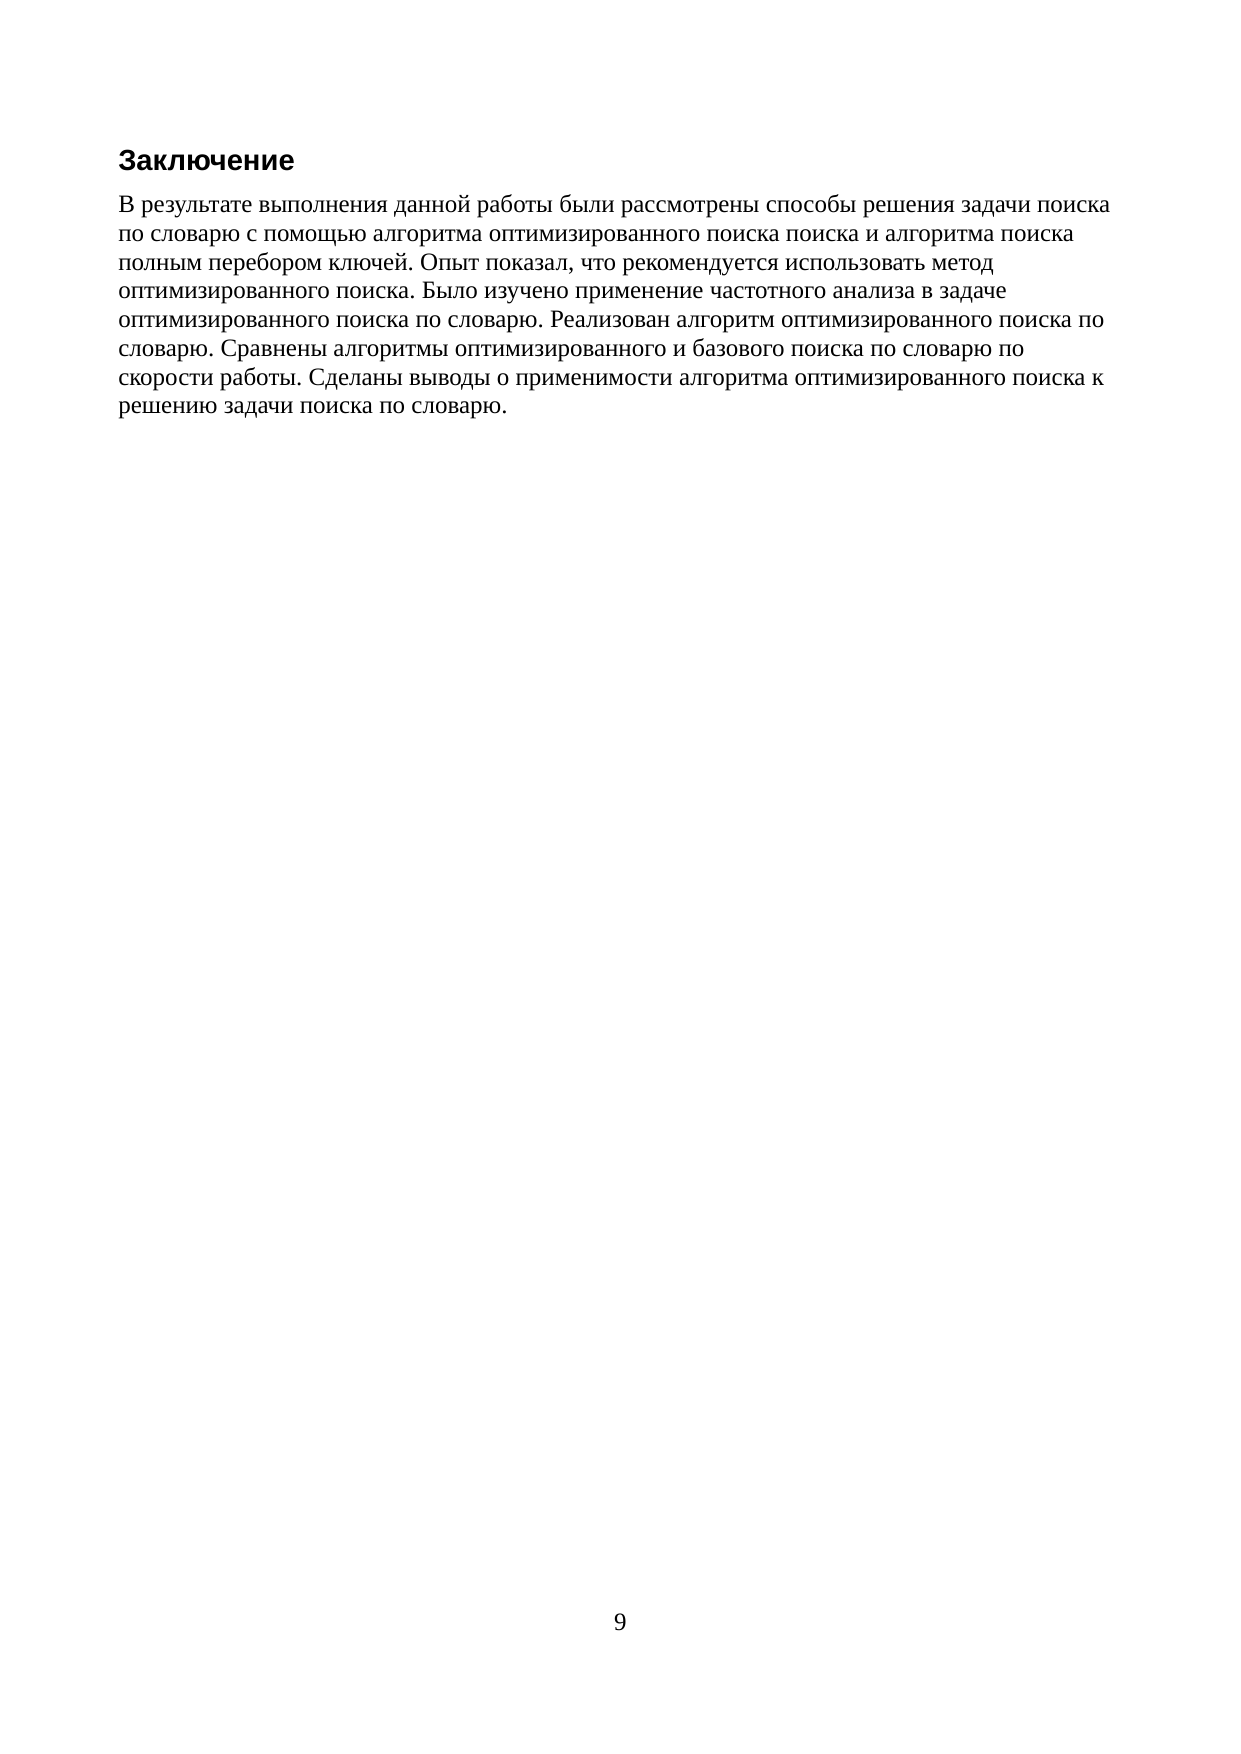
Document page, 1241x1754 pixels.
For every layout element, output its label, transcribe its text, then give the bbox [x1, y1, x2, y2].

subtitle Заключение [118, 143, 1122, 177]
text В результате выполнения данной работы были рассмотрены способы решения задачи поиска по словарю с помощью алгоритма оптимизированного поиска поиска и алгоритма поиска полным перебором ключей. Опыт показал, что рекомендуется использовать метод оптимизированного поиска. Было изучено применение частотного анализа в задаче оптимизированного поиска по словарю. Реализован алгоритм оптимизированного поиска по словарю. Сравнены алгоритмы оптимизированного и базового поиска по словарю по скорости работы. Сделаны выводы о применимости алгоритма оптимизированного поиска к решению задачи поиска по словарю. [118, 189, 1122, 419]
